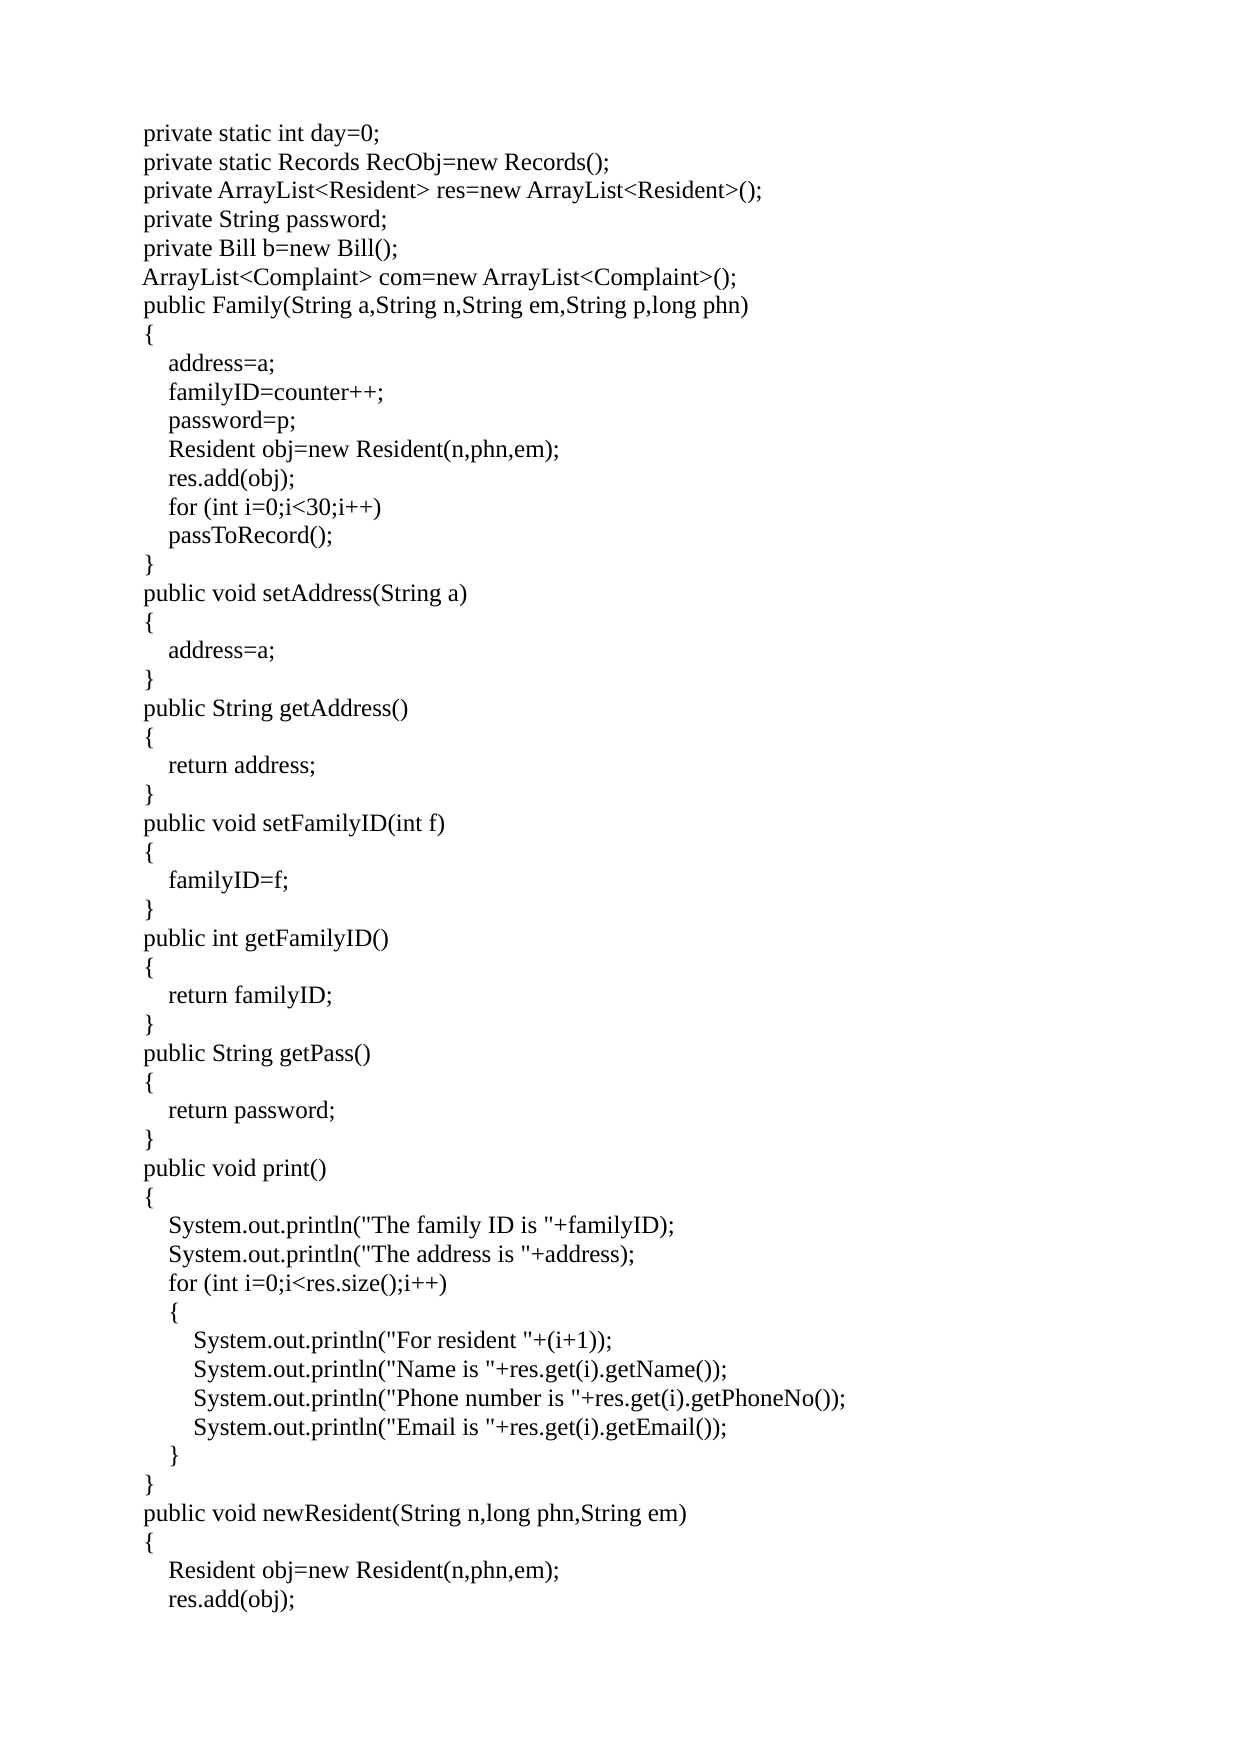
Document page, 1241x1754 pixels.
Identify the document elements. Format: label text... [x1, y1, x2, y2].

text System.out.println("The family ID is "+familyID); [118, 1211, 1122, 1239]
text address=a; [118, 348, 1122, 377]
text } [118, 779, 1122, 808]
text { [118, 1527, 1122, 1556]
text public void setFamilyID(int f) [118, 808, 1122, 837]
text public String getPass() [118, 1038, 1122, 1067]
text private String password; [118, 204, 1122, 233]
text return familyID; [118, 981, 1122, 1009]
text return password; [118, 1096, 1122, 1124]
text for (int i=0;i<res.size();i++) [118, 1268, 1122, 1297]
text private ArrayList<Resident> res=new ArrayList<Resident>(); [118, 176, 1122, 204]
text public void print() [118, 1153, 1122, 1182]
text } [118, 1009, 1122, 1038]
text private Bill b=new Bill(); [118, 233, 1122, 262]
text public Family(String a,String n,String em,String p,long phn) [118, 291, 1122, 319]
text } [118, 894, 1122, 923]
text Resident obj=new Resident(n,phn,em); [118, 434, 1122, 463]
text address=a; [118, 636, 1122, 664]
text res.add(obj); [118, 463, 1122, 492]
text private static Records RecObj=new Records(); [118, 147, 1122, 176]
text { [118, 1182, 1122, 1211]
text System.out.println("The address is "+address); [118, 1239, 1122, 1268]
text System.out.println("For resident "+(i+1)); [118, 1326, 1122, 1354]
text ArrayList<Complaint> com=new ArrayList<Complaint>(); [118, 262, 1122, 291]
text familyID=f; [118, 866, 1122, 894]
text System.out.println("Name is "+res.get(i).getName()); [118, 1354, 1122, 1383]
text for (int i=0;i<30;i++) [118, 492, 1122, 521]
text passToRecord(); [118, 521, 1122, 549]
text { [118, 607, 1122, 636]
text { [118, 722, 1122, 751]
text familyID=counter++; [118, 377, 1122, 406]
text public int getFamilyID() [118, 923, 1122, 952]
text { [118, 1067, 1122, 1096]
text System.out.println("Phone number is "+res.get(i).getPhoneNo()); [118, 1383, 1122, 1412]
text System.out.println("Email is "+res.get(i).getEmail()); [118, 1412, 1122, 1441]
text Resident obj=new Resident(n,phn,em); [118, 1556, 1122, 1584]
text } [118, 549, 1122, 578]
text res.add(obj); [118, 1584, 1122, 1613]
text public void setAddress(String a) [118, 578, 1122, 607]
text { [118, 837, 1122, 866]
text return address; [118, 751, 1122, 779]
text } [118, 1441, 1122, 1469]
text } [118, 1124, 1122, 1153]
text { [118, 952, 1122, 981]
text { [118, 1297, 1122, 1326]
text { [118, 319, 1122, 348]
text password=p; [118, 406, 1122, 434]
text public String getAddress() [118, 693, 1122, 722]
text private static int day=0; [118, 118, 1122, 147]
text } [118, 664, 1122, 693]
text } [118, 1469, 1122, 1498]
text public void newResident(String n,long phn,String em) [118, 1498, 1122, 1527]
